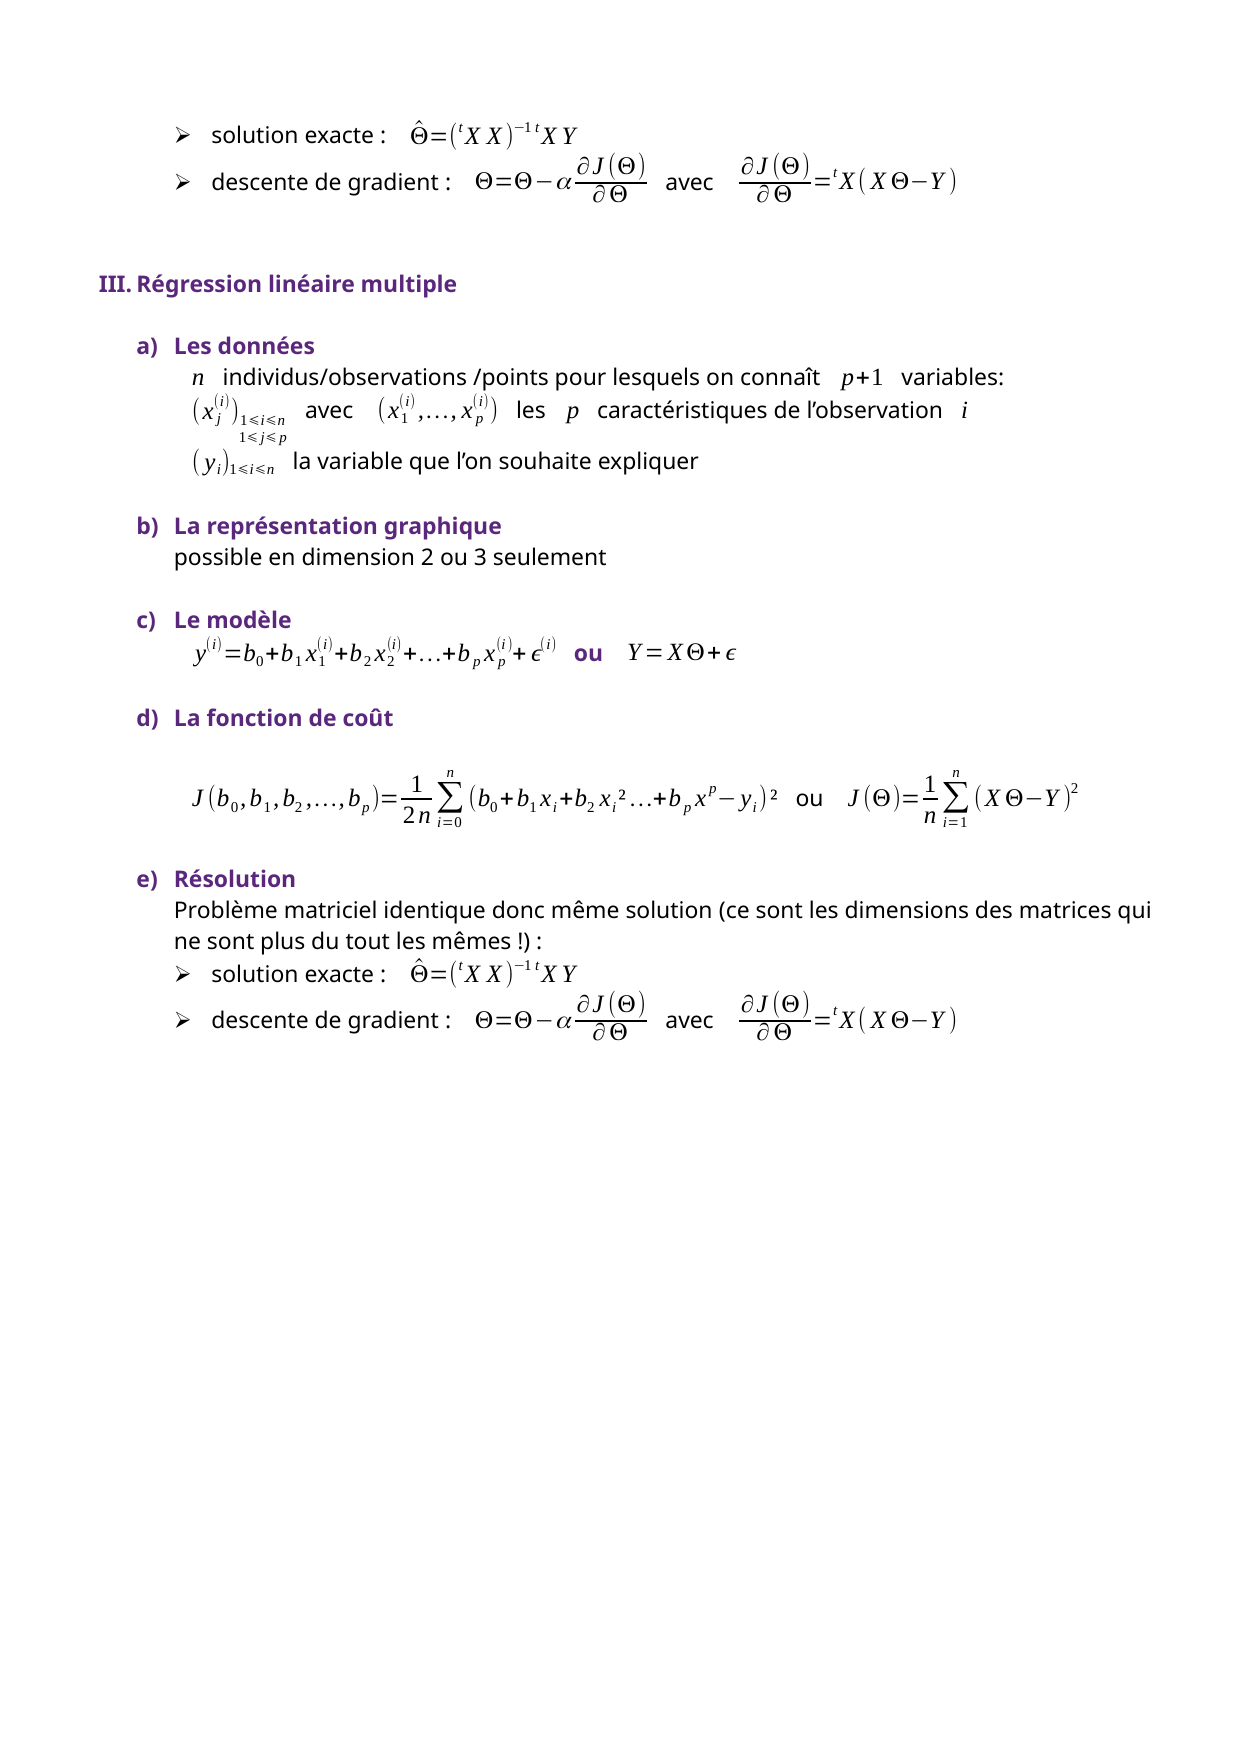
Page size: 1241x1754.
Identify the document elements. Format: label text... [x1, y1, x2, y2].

list individus/observations /points pour lesquels on connaîtvariables: [136, 361, 1184, 392]
list avec lescaractéristiques de l’observation [136, 392, 1184, 445]
list possible en dimension 2 ou 3 seulement [136, 541, 1184, 572]
list solution exacte : [174, 956, 1184, 989]
list ou [136, 764, 1184, 831]
list La représentation graphique [136, 510, 1184, 541]
list Problème matriciel identique donc même solution (ce sont les dimensions des matrices qui ne sont plus du tout les mêmes !) : [136, 894, 1184, 956]
list ou [136, 635, 1184, 670]
list La fonction de coût [136, 701, 1184, 733]
list Le modèle [136, 604, 1184, 635]
list Régression linéaire multiple [99, 267, 1184, 299]
list Les données [136, 330, 1184, 361]
list Résolution [136, 862, 1184, 894]
list solution exacte : [174, 118, 1184, 151]
list descente de gradient : avec [174, 151, 1184, 205]
list descente de gradient : avec [174, 989, 1184, 1043]
list la variable que l’on souhaite expliquer [136, 445, 1184, 479]
